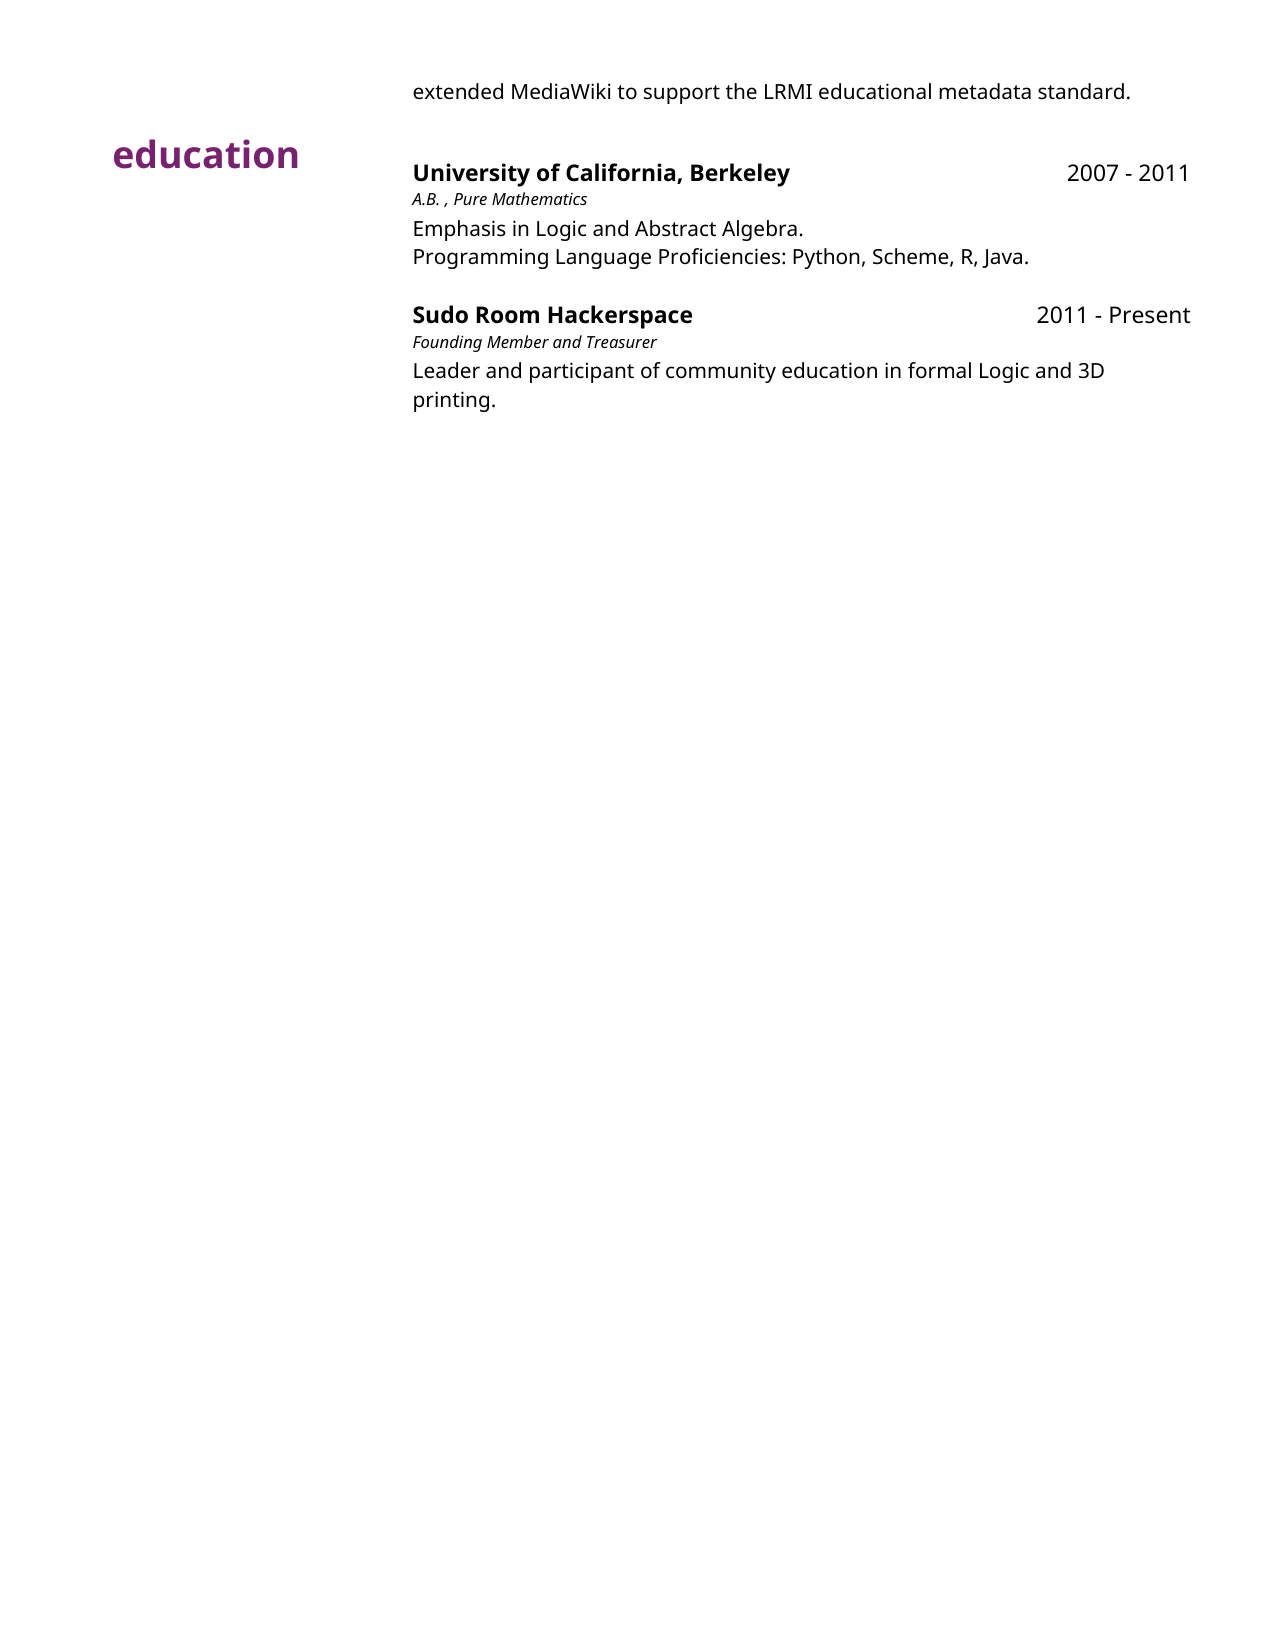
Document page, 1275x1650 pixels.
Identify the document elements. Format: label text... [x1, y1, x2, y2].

table_header extended MediaWiki to support the LRMI educational metadata standard. A.B. , Pure Mathematics Emphasis in Logic and Abstract Algebra. Programming Language Proficiencies: Python, Scheme, R, Java. Founding Member and Treasurer Leader and participant of community education in formal Logic and 3D printing. [376, 2, 1227, 488]
table_header 2007 - 2011 [863, 157, 1191, 188]
table_header 2011 - Present [797, 299, 1191, 330]
table_header education [1, 2, 374, 488]
table_header University of California, Berkeley [413, 157, 863, 188]
table_header Sudo Room Hackerspace [413, 299, 797, 330]
